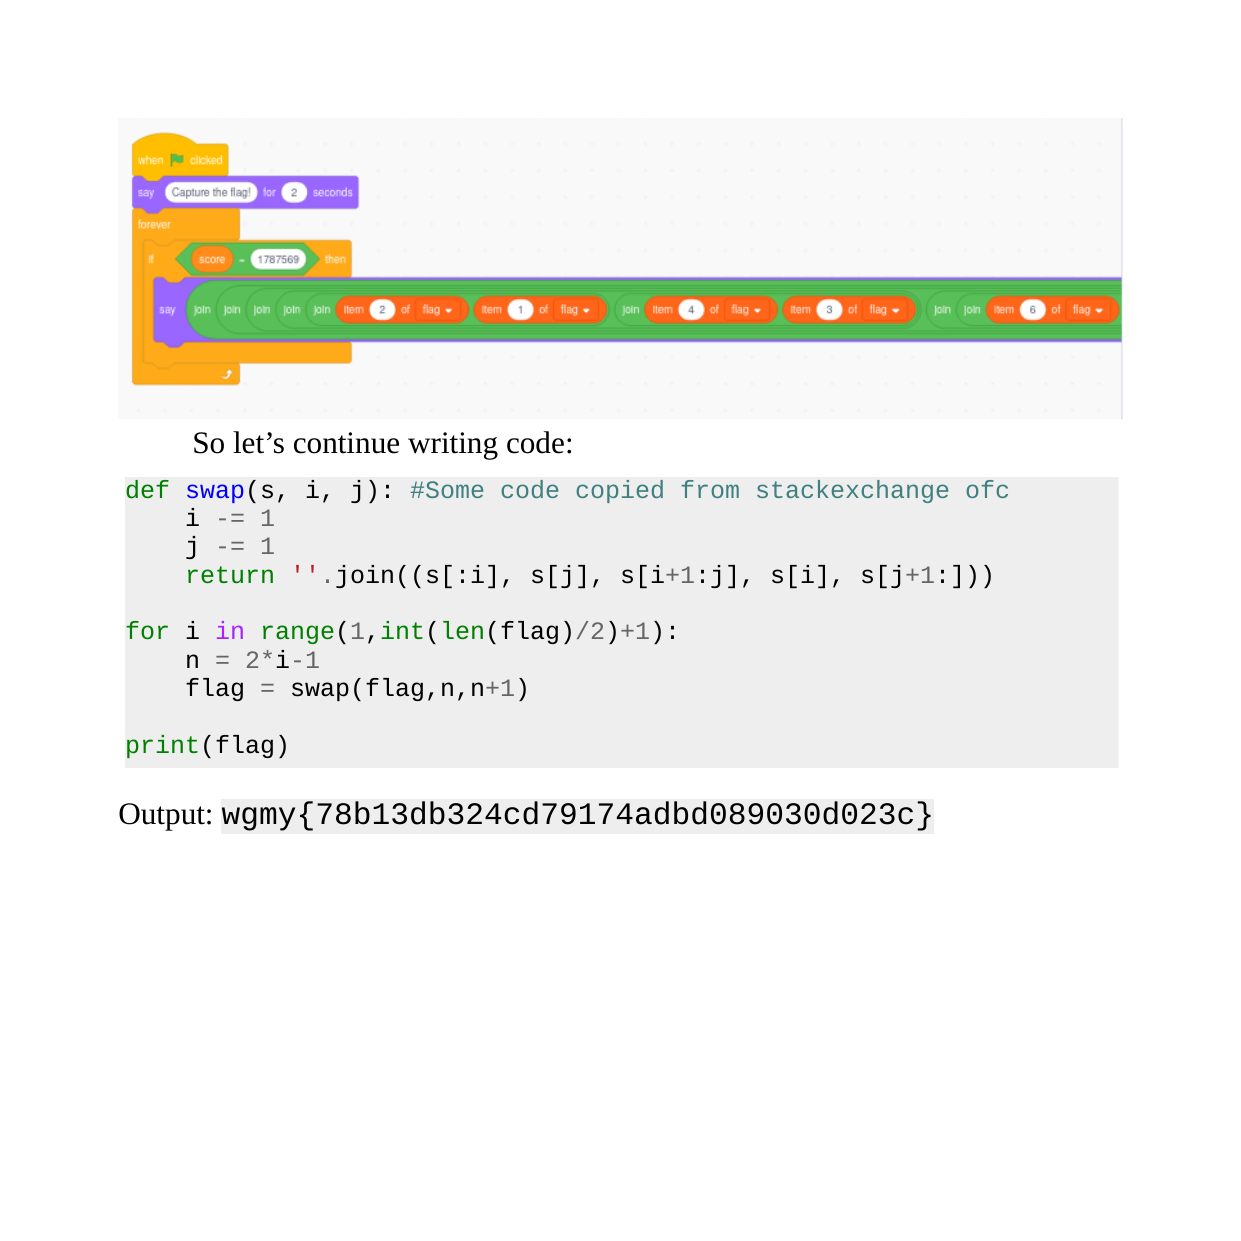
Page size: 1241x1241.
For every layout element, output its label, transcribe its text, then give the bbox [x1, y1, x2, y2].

picture [118, 118, 1123, 419]
text So let’s continue writing code: [118, 419, 1122, 460]
text Output: wgmy{78b13db324cd79174adbd089030d023c} [118, 796, 1122, 875]
